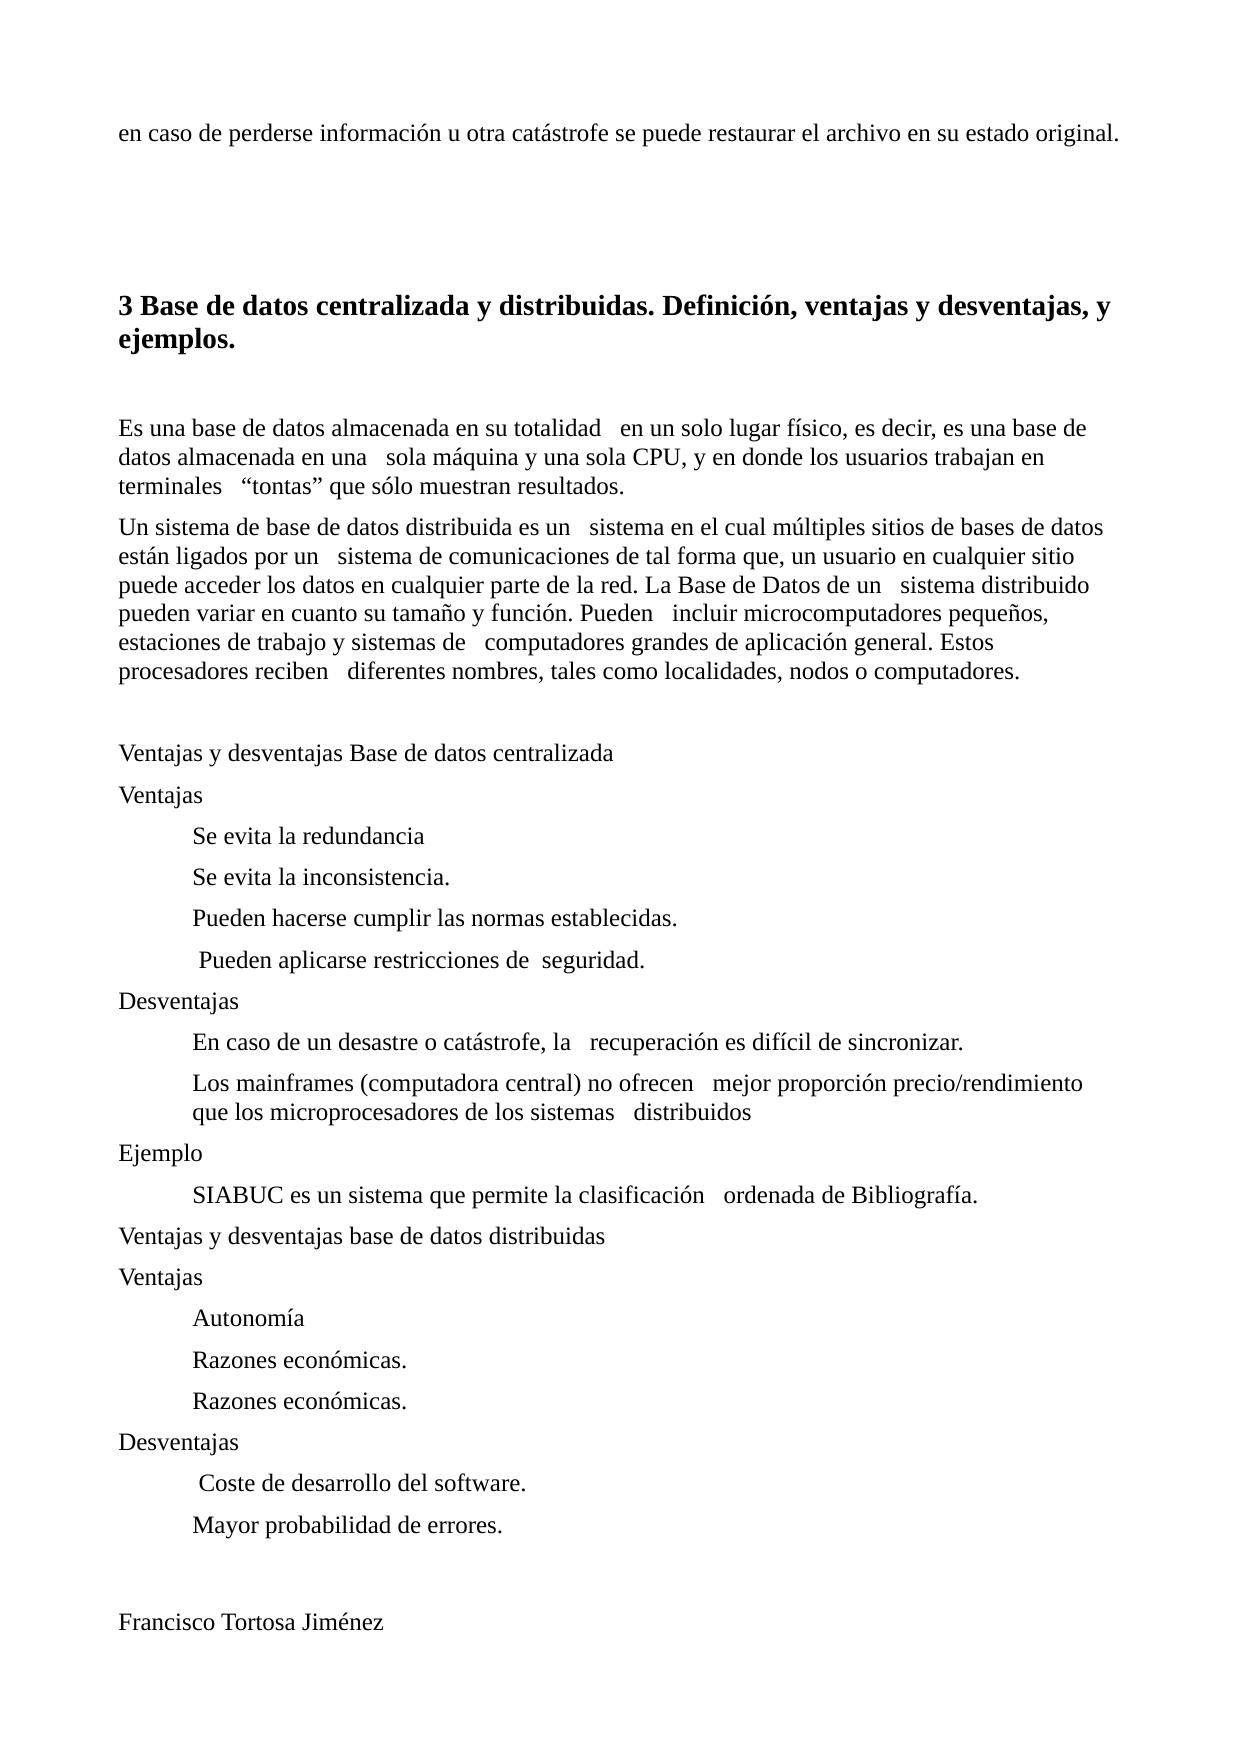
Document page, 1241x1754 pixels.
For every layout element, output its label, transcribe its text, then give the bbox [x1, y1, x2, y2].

text Autonomía [118, 1303, 1122, 1332]
text 3 Base de datos centralizada y distribuidas. Definición, ventajas y desventajas, y ejemplos. [118, 288, 1122, 355]
text Razones económicas. [118, 1386, 1122, 1415]
text Desventajas [118, 1427, 1122, 1456]
text Ventajas y desventajas Base de datos centralizada [118, 738, 1122, 767]
text Es una base de datos almacenada en su totalidad en un solo lugar físico, es decir, es una base de datos almacenada en una sola máquina y una sola CPU, y en donde los usuarios trabajan en terminales “tontas” que sólo muestran resultados. [118, 413, 1122, 500]
text Ventajas [118, 1262, 1122, 1291]
text Se evita la redundancia [118, 821, 1122, 850]
text SIABUC es un sistema que permite la clasificación ordenada de Bibliografía. [118, 1180, 1122, 1208]
text En caso de un desastre o catástrofe, la recuperación es difícil de sincronizar. [118, 1027, 1122, 1056]
text Ventajas y desventajas base de datos distribuidas [118, 1221, 1122, 1250]
text Pueden hacerse cumplir las normas establecidas. [118, 903, 1122, 932]
text Coste de desarrollo del software. [118, 1468, 1122, 1497]
text Desventajas [118, 986, 1122, 1015]
text Mayor probabilidad de errores. [118, 1510, 1122, 1538]
text Se evita la inconsistencia. [118, 862, 1122, 891]
text Los mainframes (computadora central) no ofrecen mejor proporción precio/rendimiento que los microprocesadores de los sistemas distribuidos [118, 1068, 1122, 1126]
text Ventajas [118, 780, 1122, 808]
text Razones económicas. [118, 1345, 1122, 1373]
text Pueden aplicarse restricciones de seguridad. [118, 945, 1122, 973]
text Un sistema de base de datos distribuida es un sistema en el cual múltiples sitios de bases de datos están ligados por un sistema de comunicaciones de tal forma que, un usuario en cualquier sitio puede acceder los datos en cualquier parte de la red. La Base de Datos de un sistema distribuido pueden variar en cuanto su tamaño y función. Pueden incluir microcomputadores pequeños, estaciones de trabajo y sistemas de computadores grandes de aplicación general. Estos procesadores reciben diferentes nombres, tales como localidades, nodos o computadores. [118, 512, 1122, 685]
text en caso de perderse información u otra catástrofe se puede restaurar el archivo en su estado original. [118, 118, 1122, 147]
text Ejemplo [118, 1138, 1122, 1167]
